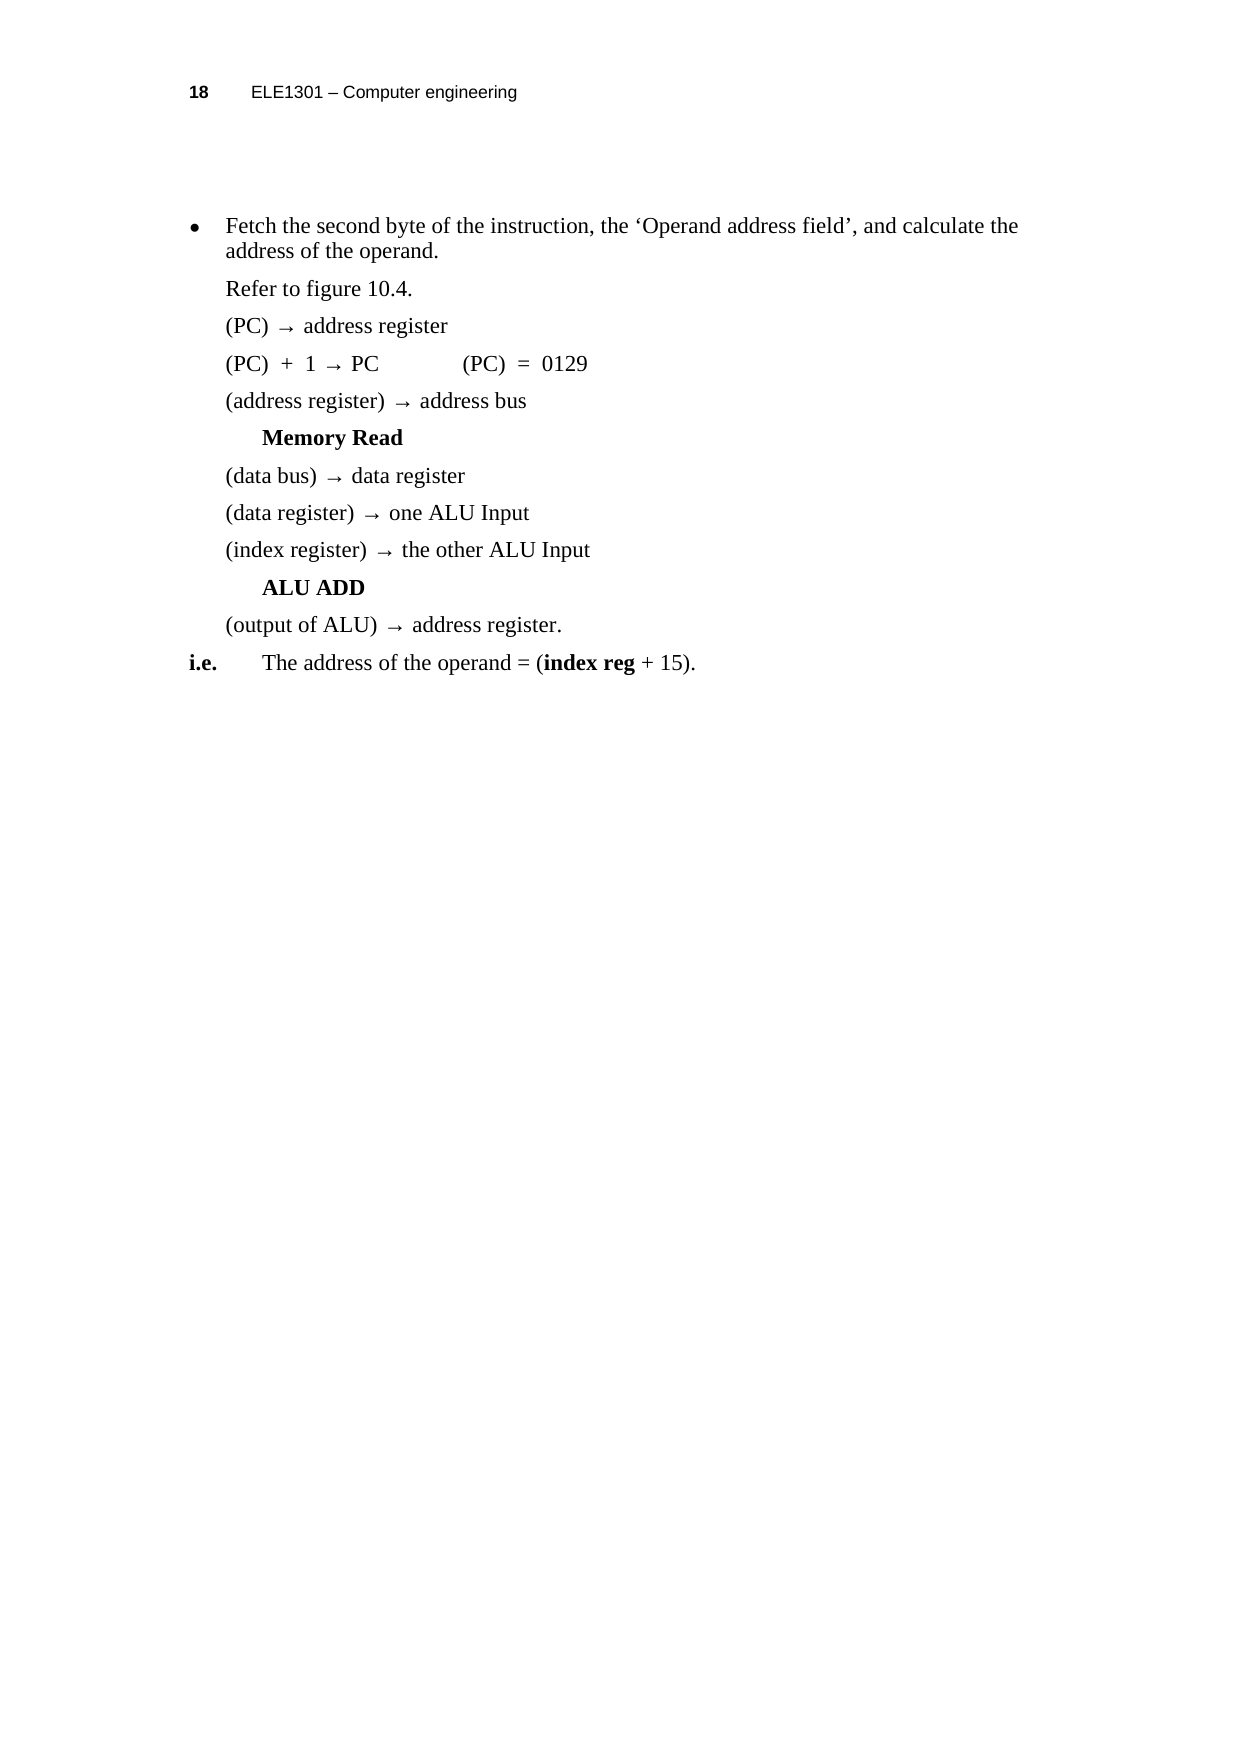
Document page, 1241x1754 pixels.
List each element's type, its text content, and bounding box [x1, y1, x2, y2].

table_cell ALU ADD [262, 569, 1052, 606]
table_cell The address of the operand = (index reg + 15). [262, 644, 1052, 681]
table_cell [189, 606, 225, 644]
table_cell (PC) = 0129 [462, 345, 1052, 382]
table_cell [189, 382, 225, 419]
table_cell Memory Read [262, 419, 1052, 457]
table_cell Refer to figure 10.4. [225, 270, 1052, 307]
table_cell [225, 419, 262, 457]
table_cell [189, 307, 225, 344]
table_cell [189, 494, 225, 531]
table_cell (index register) → the other ALU Input [225, 531, 1052, 569]
table_cell [225, 569, 262, 606]
table_header Fetch the second byte of the instruction, the ‘Operand address field’, and calculate the address of the operand. [225, 207, 1052, 270]
table_cell (PC) + 1 → PC [225, 345, 462, 382]
table_cell [189, 569, 225, 606]
table_cell (PC) → address register [225, 307, 1052, 344]
table_cell (data bus) → data register [225, 457, 1052, 494]
table_cell i.e. [189, 644, 262, 681]
table_cell (data register) → one ALU Input [225, 494, 1052, 531]
table_cell [189, 457, 225, 494]
table_cell (output of ALU) → address register. [225, 606, 1052, 644]
table_cell [189, 531, 225, 569]
table_cell [189, 270, 225, 307]
table_cell (address register) → address bus [225, 382, 1052, 419]
table_cell [189, 419, 225, 457]
table_header [189, 207, 225, 270]
table_cell [189, 345, 225, 382]
